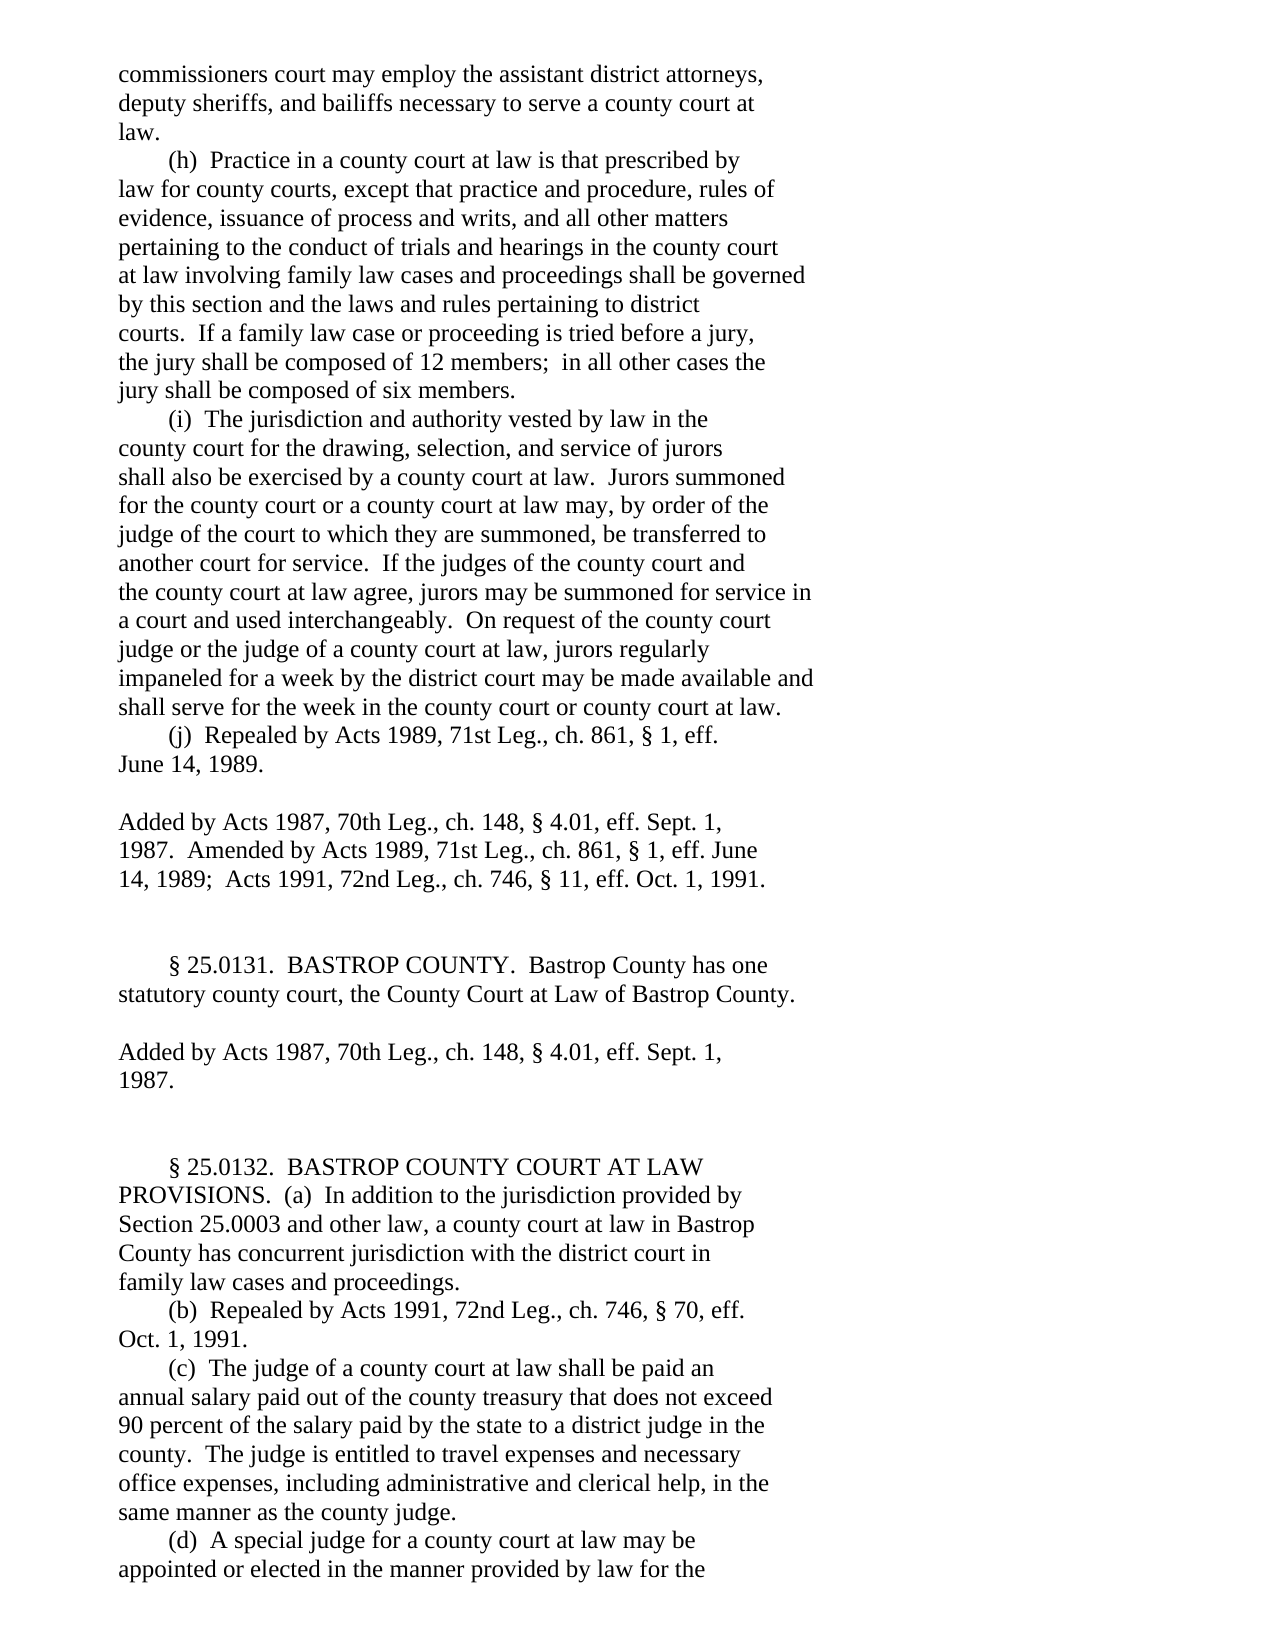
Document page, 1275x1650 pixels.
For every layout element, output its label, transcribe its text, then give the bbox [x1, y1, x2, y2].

text 90 percent of the salary paid by the state to a district judge in the [118, 1410, 1216, 1439]
text Oct. 1, 1991. [118, 1324, 1216, 1353]
text (c) The judge of a county court at law shall be paid an [118, 1353, 1216, 1382]
text Added by Acts 1987, 70th Leg., ch. 148, § 4.01, eff. Sept. 1, [118, 807, 1216, 835]
text jury shall be composed of six members. [118, 375, 1216, 404]
text county. The judge is entitled to travel expenses and necessary [118, 1439, 1216, 1468]
text judge of the court to which they are summoned, be transferred to [118, 519, 1216, 548]
text deputy sheriffs, and bailiffs necessary to serve a county court at [118, 88, 1216, 117]
text shall also be exercised by a county court at law. Jurors summoned [118, 462, 1216, 490]
text shall serve for the week in the county court or county court at law. [118, 692, 1216, 720]
text family law cases and proceedings. [118, 1267, 1216, 1295]
text § 25.0131. BASTROP COUNTY. Bastrop County has one [118, 950, 1216, 979]
text county court for the drawing, selection, and service of jurors [118, 433, 1216, 462]
text same manner as the county judge. [118, 1497, 1216, 1525]
text annual salary paid out of the county treasury that does not exceed [118, 1382, 1216, 1410]
text commissioners court may employ the assistant district attorneys, [118, 59, 1216, 88]
text evidence, issuance of process and writs, and all other matters [118, 203, 1216, 232]
text for the county court or a county court at law may, by order of the [118, 490, 1216, 519]
text Section 25.0003 and other law, a county court at law in Bastrop [118, 1209, 1216, 1238]
text courts. If a family law case or proceeding is tried before a jury, [118, 318, 1216, 347]
text § 25.0132. BASTROP COUNTY COURT AT LAW [118, 1152, 1216, 1180]
text appointed or elected in the manner provided by law for the [118, 1554, 1216, 1583]
text at law involving family law cases and proceedings shall be governed [118, 260, 1216, 289]
text office expenses, including administrative and clerical help, in the [118, 1468, 1216, 1497]
text law for county courts, except that practice and procedure, rules of [118, 174, 1216, 203]
text pertaining to the conduct of trials and hearings in the county court [118, 232, 1216, 260]
text law. [118, 117, 1216, 145]
text (b) Repealed by Acts 1991, 72nd Leg., ch. 746, § 70, eff. [118, 1295, 1216, 1324]
text 1987. Amended by Acts 1989, 71st Leg., ch. 861, § 1, eff. June [118, 835, 1216, 864]
text (i) The jurisdiction and authority vested by law in the [118, 404, 1216, 433]
text (d) A special judge for a county court at law may be [118, 1525, 1216, 1554]
text statutory county court, the County Court at Law of Bastrop County. [118, 979, 1216, 1008]
text the jury shall be composed of 12 members; in all other cases the [118, 347, 1216, 375]
text impaneled for a week by the district court may be made available and [118, 663, 1216, 692]
text the county court at law agree, jurors may be summoned for service in [118, 577, 1216, 605]
text by this section and the laws and rules pertaining to district [118, 289, 1216, 318]
text County has concurrent jurisdiction with the district court in [118, 1238, 1216, 1267]
text 14, 1989; Acts 1991, 72nd Leg., ch. 746, § 11, eff. Oct. 1, 1991. [118, 864, 1216, 893]
text Added by Acts 1987, 70th Leg., ch. 148, § 4.01, eff. Sept. 1, [118, 1037, 1216, 1065]
text judge or the judge of a county court at law, jurors regularly [118, 634, 1216, 663]
text (h) Practice in a county court at law is that prescribed by [118, 145, 1216, 174]
text June 14, 1989. [118, 749, 1216, 778]
text a court and used interchangeably. On request of the county court [118, 605, 1216, 634]
text (j) Repealed by Acts 1989, 71st Leg., ch. 861, § 1, eff. [118, 720, 1216, 749]
text 1987. [118, 1065, 1216, 1094]
text another court for service. If the judges of the county court and [118, 548, 1216, 577]
text PROVISIONS. (a) In addition to the jurisdiction provided by [118, 1180, 1216, 1209]
